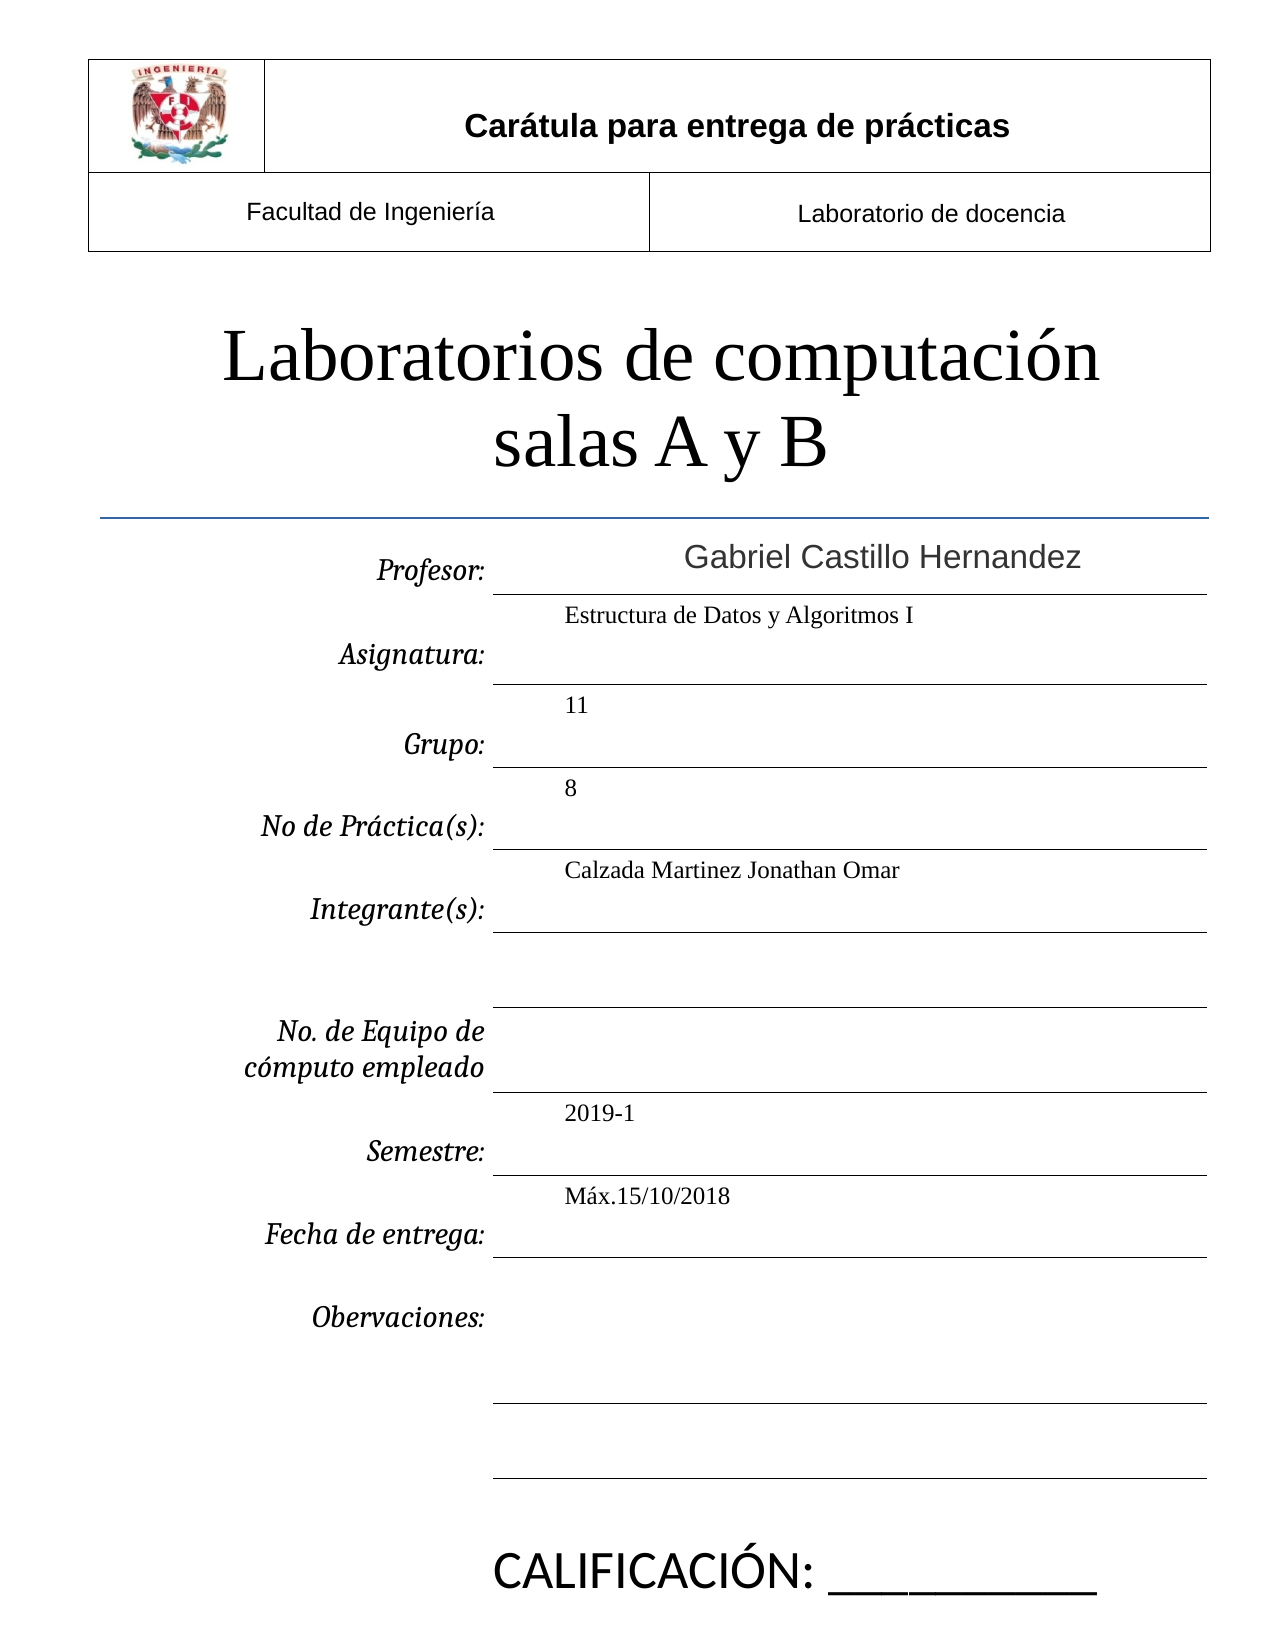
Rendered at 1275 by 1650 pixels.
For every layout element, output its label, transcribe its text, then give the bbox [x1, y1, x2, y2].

text salas A y B [118, 396, 1205, 482]
table_cell Asignatura: [118, 594, 493, 684]
table_header [493, 511, 1207, 517]
table_header [118, 511, 493, 517]
table_cell Laboratorio de docencia [650, 173, 1210, 251]
text Laboratorios de computación [118, 310, 1205, 396]
table_cell Máx.15/10/2018 [493, 1176, 1207, 1257]
table_header [89, 60, 264, 172]
table_cell No de Práctica(s): [118, 766, 493, 849]
table_header Carátula para entrega de prácticas [265, 60, 1210, 172]
table_cell 8 [493, 768, 1207, 849]
table_cell [118, 932, 493, 1007]
table_cell 11 [493, 685, 1207, 766]
table_cell [118, 1403, 493, 1478]
table_cell Facultad de Ingeniería [89, 173, 649, 251]
table_cell [493, 1404, 1207, 1478]
table_cell Fecha de entrega: [118, 1175, 493, 1257]
table_cell [493, 1008, 1207, 1091]
table_cell Semestre: [118, 1091, 493, 1174]
table_header Profesor: [118, 519, 493, 594]
table_header Gabriel Castillo Hernandez [493, 519, 1207, 594]
table_cell 2019-1 [493, 1093, 1207, 1174]
table_cell [493, 933, 1207, 1007]
table_cell Obervaciones: [118, 1257, 493, 1403]
table_cell Integrante(s): [118, 849, 493, 932]
table_cell Grupo: [118, 684, 493, 766]
picture [127, 60, 231, 167]
table_cell [493, 1258, 1207, 1403]
table_cell Calzada Martinez Jonathan Omar [493, 850, 1207, 932]
table_cell No. de Equipo de cómputo empleado [118, 1007, 493, 1091]
text CALIFICACIÓN: __________ [118, 1536, 1205, 1602]
table_cell Estructura de Datos y Algoritmos I [493, 595, 1207, 684]
